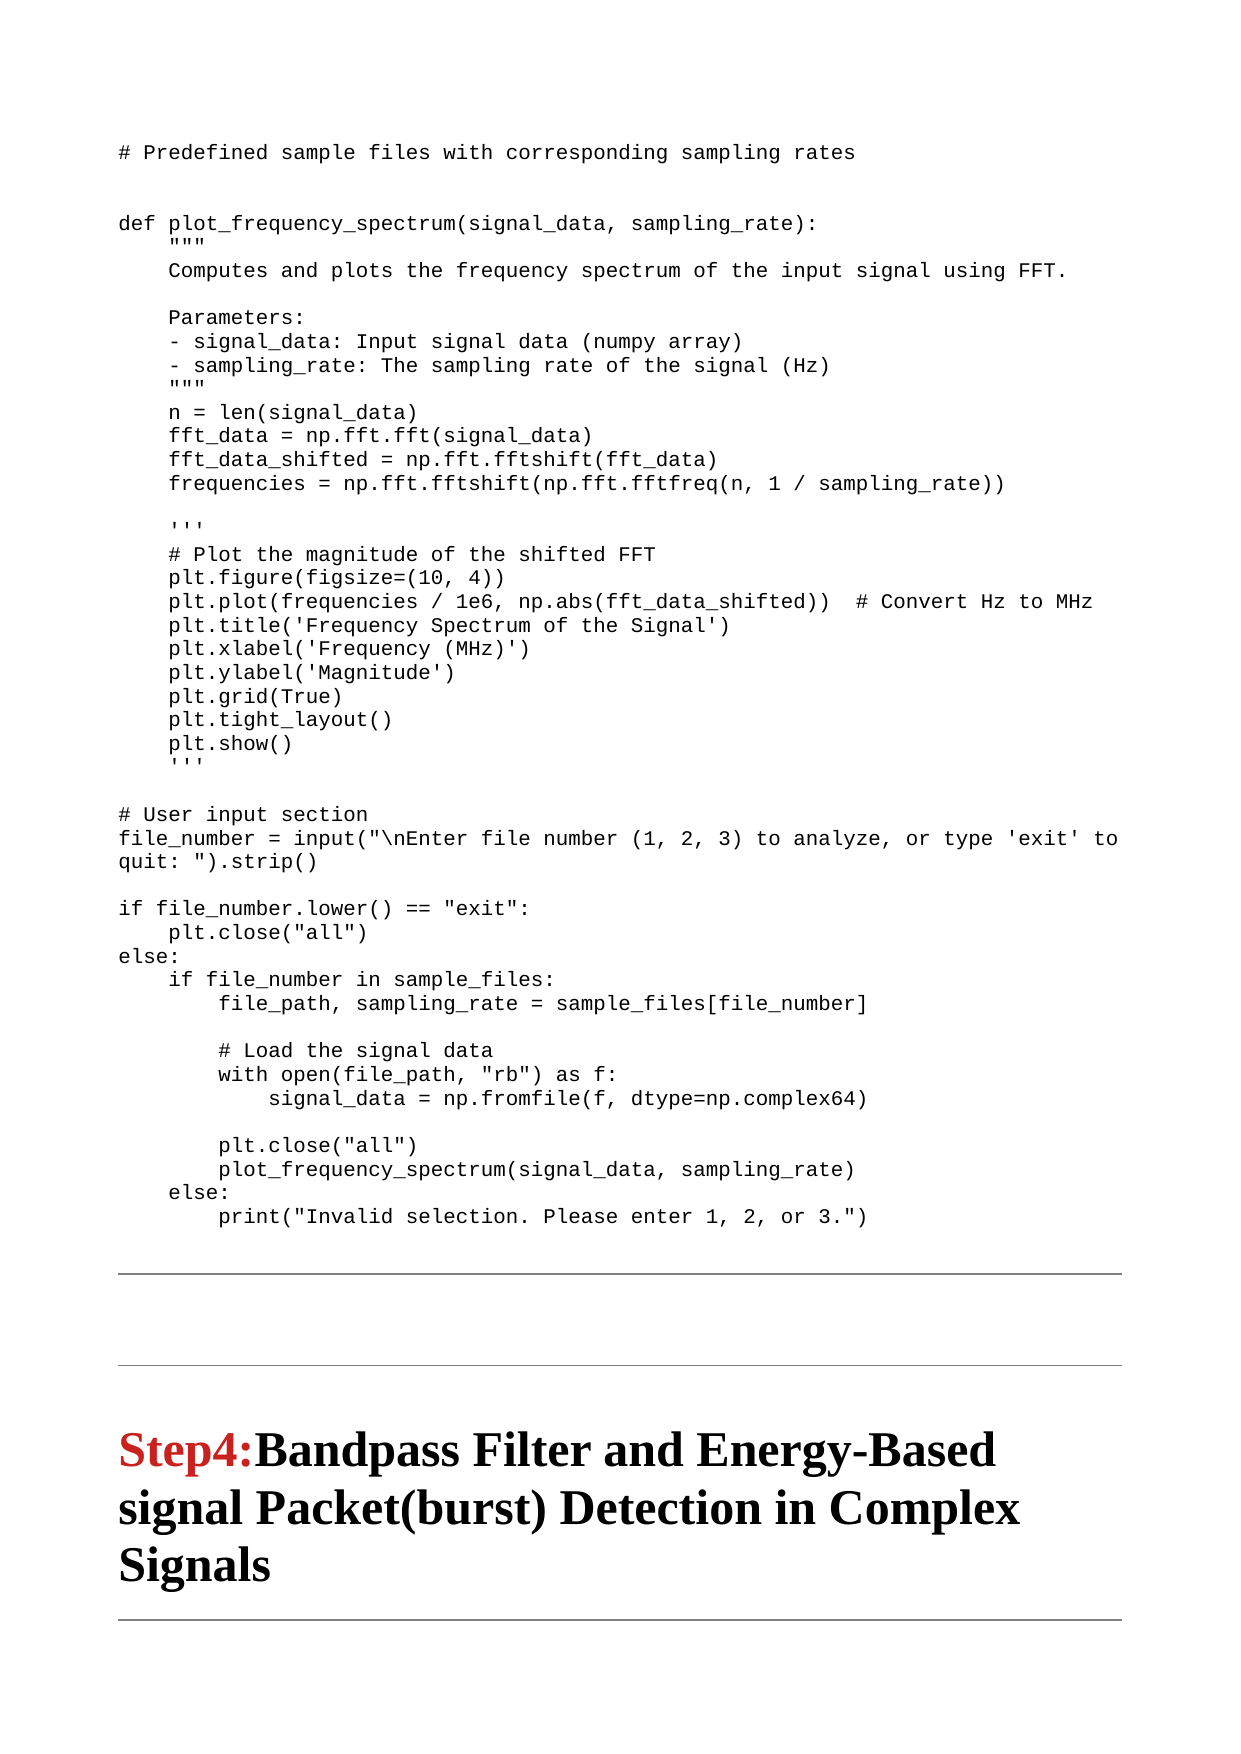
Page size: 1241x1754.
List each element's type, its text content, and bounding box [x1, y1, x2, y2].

text plt.close("all") [118, 922, 1122, 946]
text plt.figure(figsize=(10, 4)) [118, 567, 1122, 591]
text # Predefined sample files with corresponding sampling rates [118, 142, 1122, 165]
text plt.grid(True) [118, 686, 1122, 709]
text - signal_data: Input signal data (numpy array) [118, 331, 1122, 354]
text print("Invalid selection. Please enter 1, 2, or 3.") [118, 1206, 1122, 1229]
text fft_data_shifted = np.fft.fftshift(fft_data) [118, 449, 1122, 473]
text """ [118, 378, 1122, 402]
text else: [118, 1182, 1122, 1206]
text n = len(signal_data) [118, 402, 1122, 426]
text ''' [118, 520, 1122, 544]
text plt.ylabel('Magnitude') [118, 662, 1122, 686]
text if file_number in sample_files: [118, 969, 1122, 993]
subtitle Step4:Bandpass Filter and Energy-Based signal Packet(burst) Detection in Complex Signals [118, 1420, 1122, 1593]
text """ [118, 236, 1122, 260]
text frequencies = np.fft.fftshift(np.fft.fftfreq(n, 1 / sampling_rate)) [118, 473, 1122, 496]
text with open(file_path, "rb") as f: [118, 1064, 1122, 1088]
text plt.plot(frequencies / 1e6, np.abs(fft_data_shifted)) # Convert Hz to MHz [118, 591, 1122, 615]
text plt.show() [118, 733, 1122, 757]
text - sampling_rate: The sampling rate of the signal (Hz) [118, 354, 1122, 378]
text ''' [118, 757, 1122, 780]
text Parameters: [118, 307, 1122, 331]
text plt.xlabel('Frequency (MHz)') [118, 638, 1122, 662]
text # Load the signal data [118, 1040, 1122, 1064]
text signal_data = np.fromfile(f, dtype=np.complex64) [118, 1088, 1122, 1111]
text plot_frequency_spectrum(signal_data, sampling_rate) [118, 1158, 1122, 1182]
text Computes and plots the frequency spectrum of the input signal using FFT. [118, 260, 1122, 284]
text plt.tight_layout() [118, 709, 1122, 733]
text fft_data = np.fft.fft(signal_data) [118, 426, 1122, 449]
text # User input section [118, 804, 1122, 827]
text file_number = input("\nEnter file number (1, 2, 3) to analyze, or type 'exit' to quit: ").strip() [118, 827, 1122, 875]
text plt.title('Frequency Spectrum of the Signal') [118, 615, 1122, 638]
text else: [118, 946, 1122, 969]
text # Plot the magnitude of the shifted FFT [118, 544, 1122, 567]
text plt.close("all") [118, 1135, 1122, 1158]
text if file_number.lower() == "exit": [118, 898, 1122, 922]
text def plot_frequency_spectrum(signal_data, sampling_rate): [118, 213, 1122, 236]
text file_path, sampling_rate = sample_files[file_number] [118, 993, 1122, 1017]
